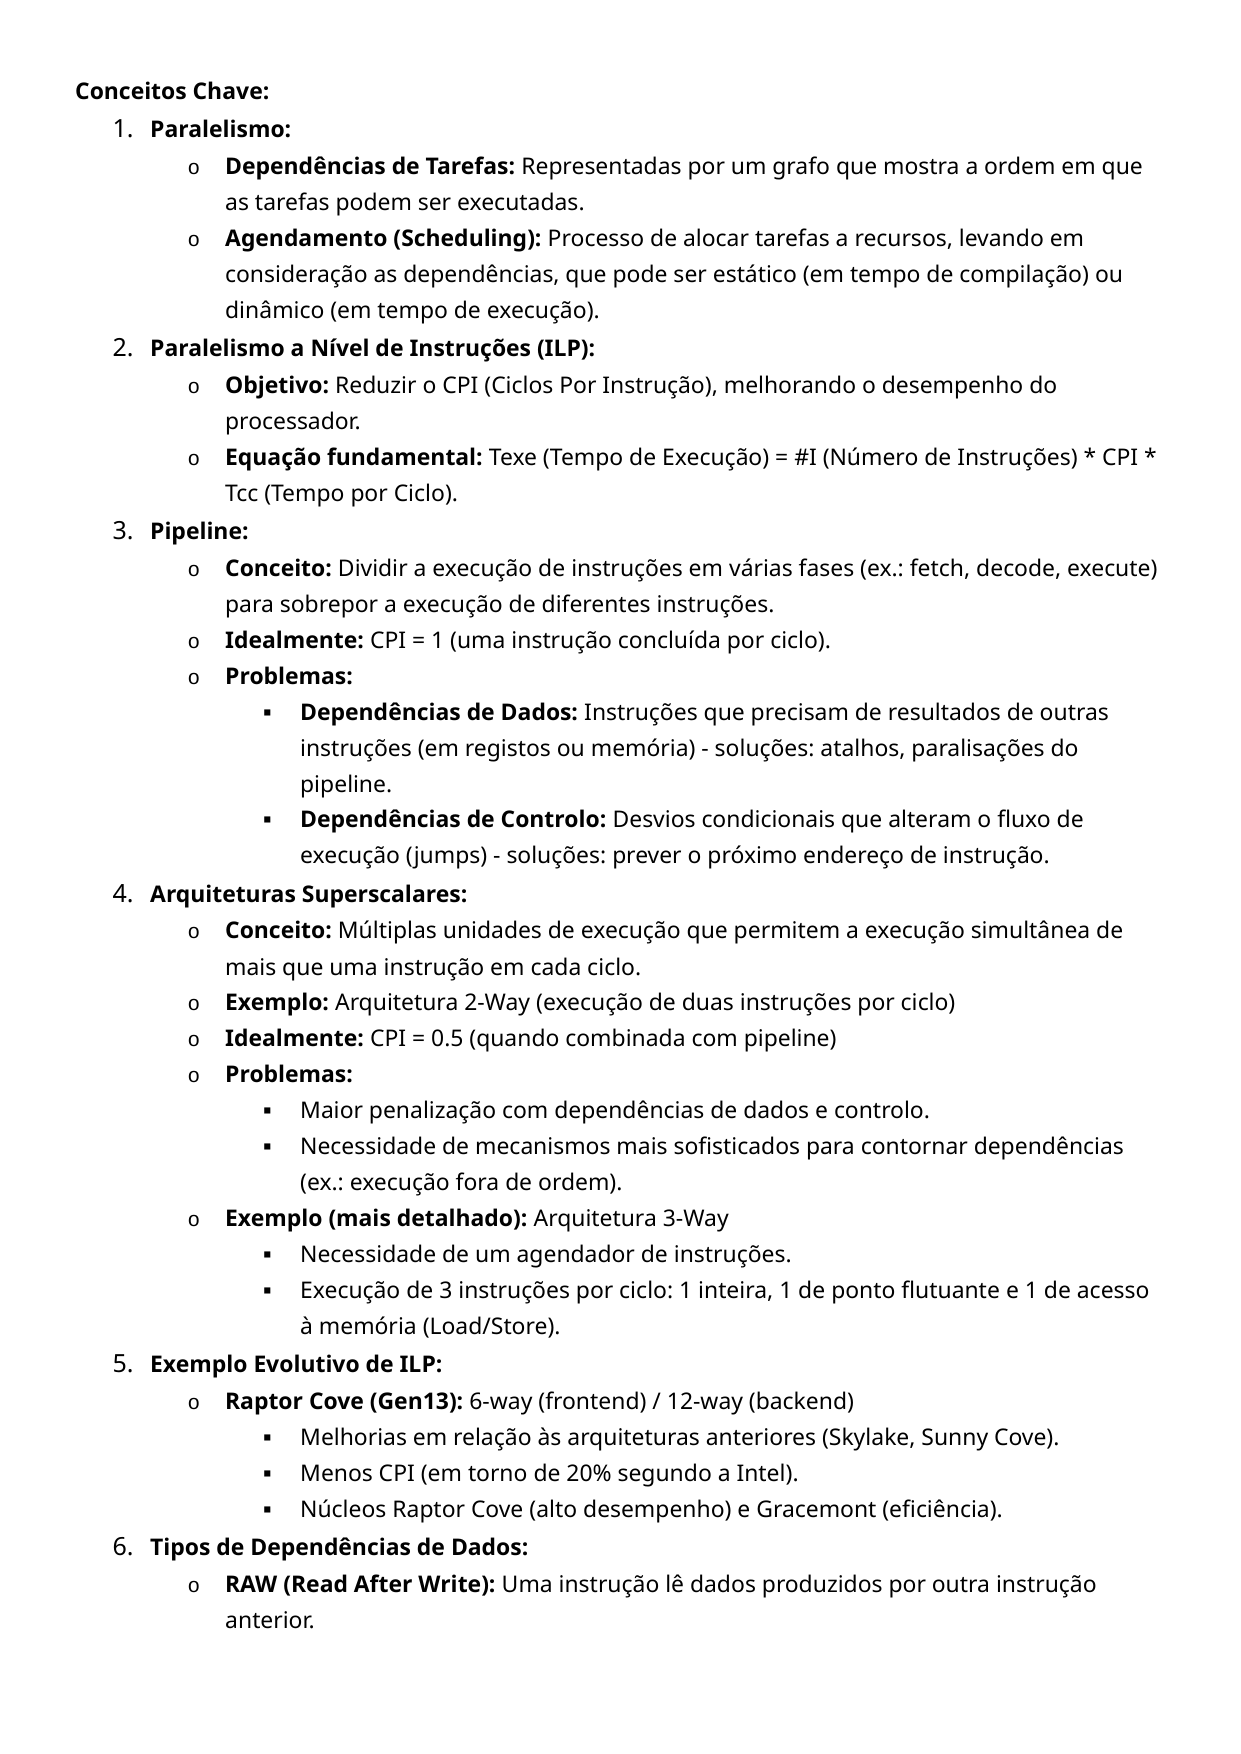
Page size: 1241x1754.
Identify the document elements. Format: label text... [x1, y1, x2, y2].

list Dependências de Controlo: Desvios condicionais que alteram o fluxo de execução (jumps) - soluções: prever o próximo endereço de instrução. [262, 803, 1165, 871]
list Conceito: Dividir a execução de instruções em várias fases (ex.: fetch, decode, execute) para sobrepor a execução de diferentes instruções. [187, 552, 1165, 619]
list Idealmente: CPI = 1 (uma instrução concluída por ciclo). [187, 624, 1165, 655]
list Maior penalização com dependências de dados e controlo. [262, 1094, 1165, 1125]
list Pipeline: [112, 513, 1165, 547]
list Dependências de Dados: Instruções que precisam de resultados de outras instruções (em registos ou memória) - soluções: atalhos, paralisações do pipeline. [262, 696, 1165, 799]
list Núcleos Raptor Cove (alto desempenho) e Gracemont (eficiência). [262, 1493, 1165, 1524]
text Conceitos Chave: [75, 75, 1165, 106]
list Melhorias em relação às arquiteturas anteriores (Skylake, Sunny Cove). [262, 1421, 1165, 1452]
list Paralelismo: [112, 111, 1165, 145]
list Problemas: [187, 660, 1165, 691]
list Tipos de Dependências de Dados: [112, 1529, 1165, 1563]
list Paralelismo a Nível de Instruções (ILP): [112, 330, 1165, 364]
list Objetivo: Reduzir o CPI (Ciclos Por Instrução), melhorando o desempenho do processador. [187, 369, 1165, 436]
list Raptor Cove (Gen13): 6-way (frontend) / 12-way (backend) [187, 1385, 1165, 1416]
list Exemplo (mais detalhado): Arquitetura 3-Way [187, 1202, 1165, 1233]
list Idealmente: CPI = 0.5 (quando combinada com pipeline) [187, 1022, 1165, 1053]
list Menos CPI (em torno de 20% segundo a Intel). [262, 1457, 1165, 1488]
list Conceito: Múltiplas unidades de execução que permitem a execução simultânea de mais que uma instrução em cada ciclo. [187, 914, 1165, 982]
list Agendamento (Scheduling): Processo de alocar tarefas a recursos, levando em consideração as dependências, que pode ser estático (em tempo de compilação) ou dinâmico (em tempo de execução). [187, 222, 1165, 325]
list Necessidade de um agendador de instruções. [262, 1238, 1165, 1269]
list RAW (Read After Write): Uma instrução lê dados produzidos por outra instrução anterior. [187, 1568, 1165, 1635]
list Arquiteturas Superscalares: [112, 875, 1165, 909]
list Execução de 3 instruções por ciclo: 1 inteira, 1 de ponto flutuante e 1 de acesso à memória (Load/Store). [262, 1274, 1165, 1341]
list Dependências de Tarefas: Representadas por um grafo que mostra a ordem em que as tarefas podem ser executadas. [187, 150, 1165, 217]
list Exemplo: Arquitetura 2-Way (execução de duas instruções por ciclo) [187, 986, 1165, 1018]
list Exemplo Evolutivo de ILP: [112, 1346, 1165, 1380]
list Problemas: [187, 1058, 1165, 1089]
list Necessidade de mecanismos mais sofisticados para contornar dependências (ex.: execução fora de ordem). [262, 1130, 1165, 1197]
list Equação fundamental: Texe (Tempo de Execução) = #I (Número de Instruções) * CPI * Tcc (Tempo por Ciclo). [187, 441, 1165, 508]
